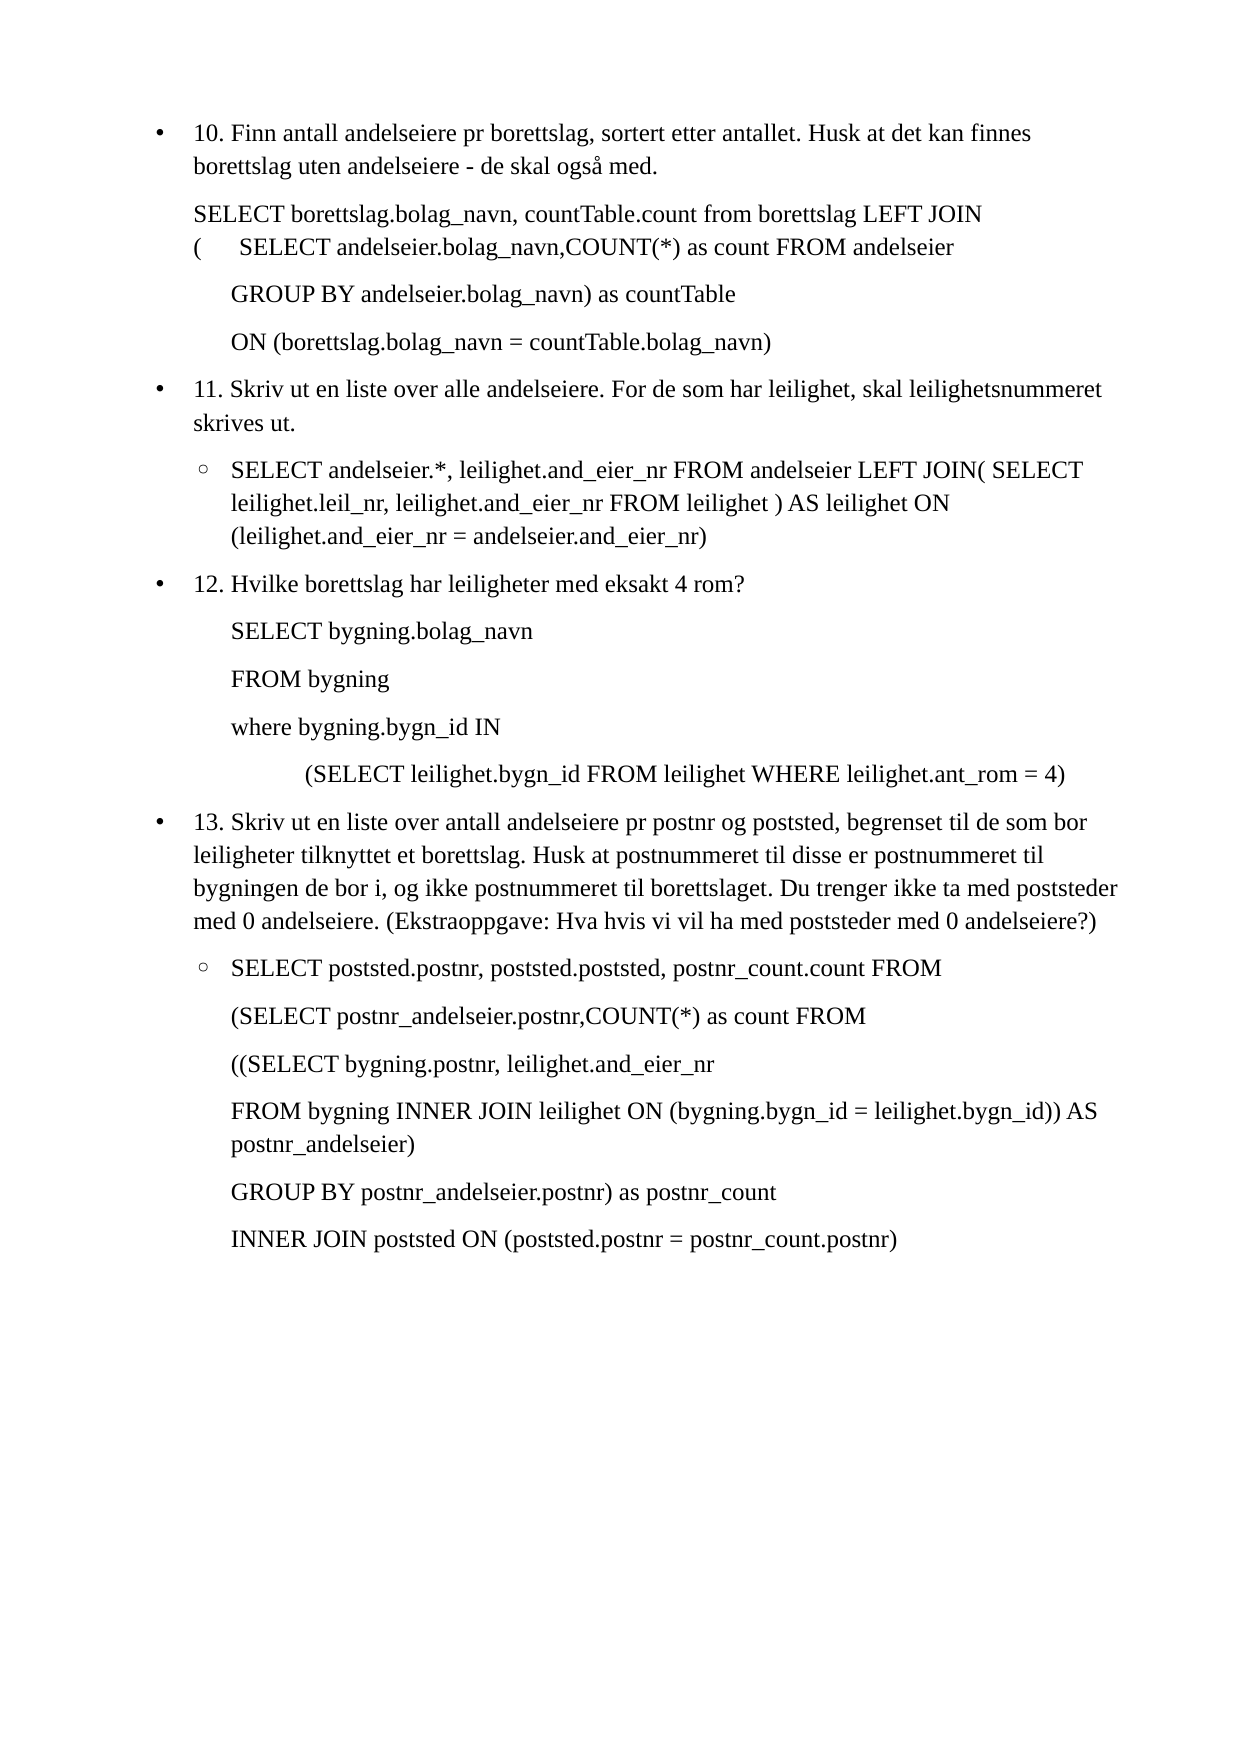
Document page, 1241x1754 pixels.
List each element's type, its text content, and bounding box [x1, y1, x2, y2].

list SELECT poststed.postnr, poststed.poststed, postnr_count.count FROM [193, 953, 1122, 982]
list 12. Hvilke borettslag har leiligheter med eksakt 4 rom? [156, 569, 1122, 598]
list SELECT bygning.bolag_navn [193, 616, 1122, 645]
list where bygning.bygn_id IN [193, 712, 1122, 740]
list FROM bygning [193, 664, 1122, 693]
list SELECT borettslag.bolag_navn, countTable.count from borettslag LEFT JOIN ( SELECT andelseier.bolag_navn,COUNT(*) as count FROM andelseier [156, 199, 1122, 261]
list 10. Finn antall andelseiere pr borettslag, sortert etter antallet. Husk at det kan finnes borettslag uten andelseiere - de skal også med. [156, 118, 1122, 180]
list (SELECT leilighet.bygn_id FROM leilighet WHERE leilighet.ant_rom = 4) [193, 759, 1122, 788]
list 11. Skriv ut en liste over alle andelseiere. For de som har leilighet, skal leilighetsnummeret skrives ut. [156, 374, 1122, 436]
list GROUP BY postnr_andelseier.postnr) as postnr_count [193, 1177, 1122, 1206]
list FROM bygning INNER JOIN leilighet ON (bygning.bygn_id = leilighet.bygn_id)) AS postnr_andelseier) [193, 1096, 1122, 1158]
list SELECT andelseier.*, leilighet.and_eier_nr FROM andelseier LEFT JOIN( SELECT leilighet.leil_nr, leilighet.and_eier_nr FROM leilighet ) AS leilighet ON (leilighet.and_eier_nr = andelseier.and_eier_nr) [193, 455, 1122, 550]
list INNER JOIN poststed ON (poststed.postnr = postnr_count.postnr) [193, 1224, 1122, 1253]
list GROUP BY andelseier.bolag_navn) as countTable [156, 279, 1122, 308]
list ((SELECT bygning.postnr, leilighet.and_eier_nr [193, 1049, 1122, 1077]
list 13. Skriv ut en liste over antall andelseiere pr postnr og poststed, begrenset til de som bor leiligheter tilknyttet et borettslag. Husk at postnummeret til disse er postnummeret til bygningen de bor i, og ikke postnummeret til borettslaget. Du trenger ikke ta med poststeder med 0 andelseiere. (Ekstraoppgave: Hva hvis vi vil ha med poststeder med 0 andelseiere?) [156, 807, 1122, 935]
list (SELECT postnr_andelseier.postnr,COUNT(*) as count FROM [193, 1001, 1122, 1030]
list ON (borettslag.bolag_navn = countTable.bolag_navn) [156, 327, 1122, 356]
